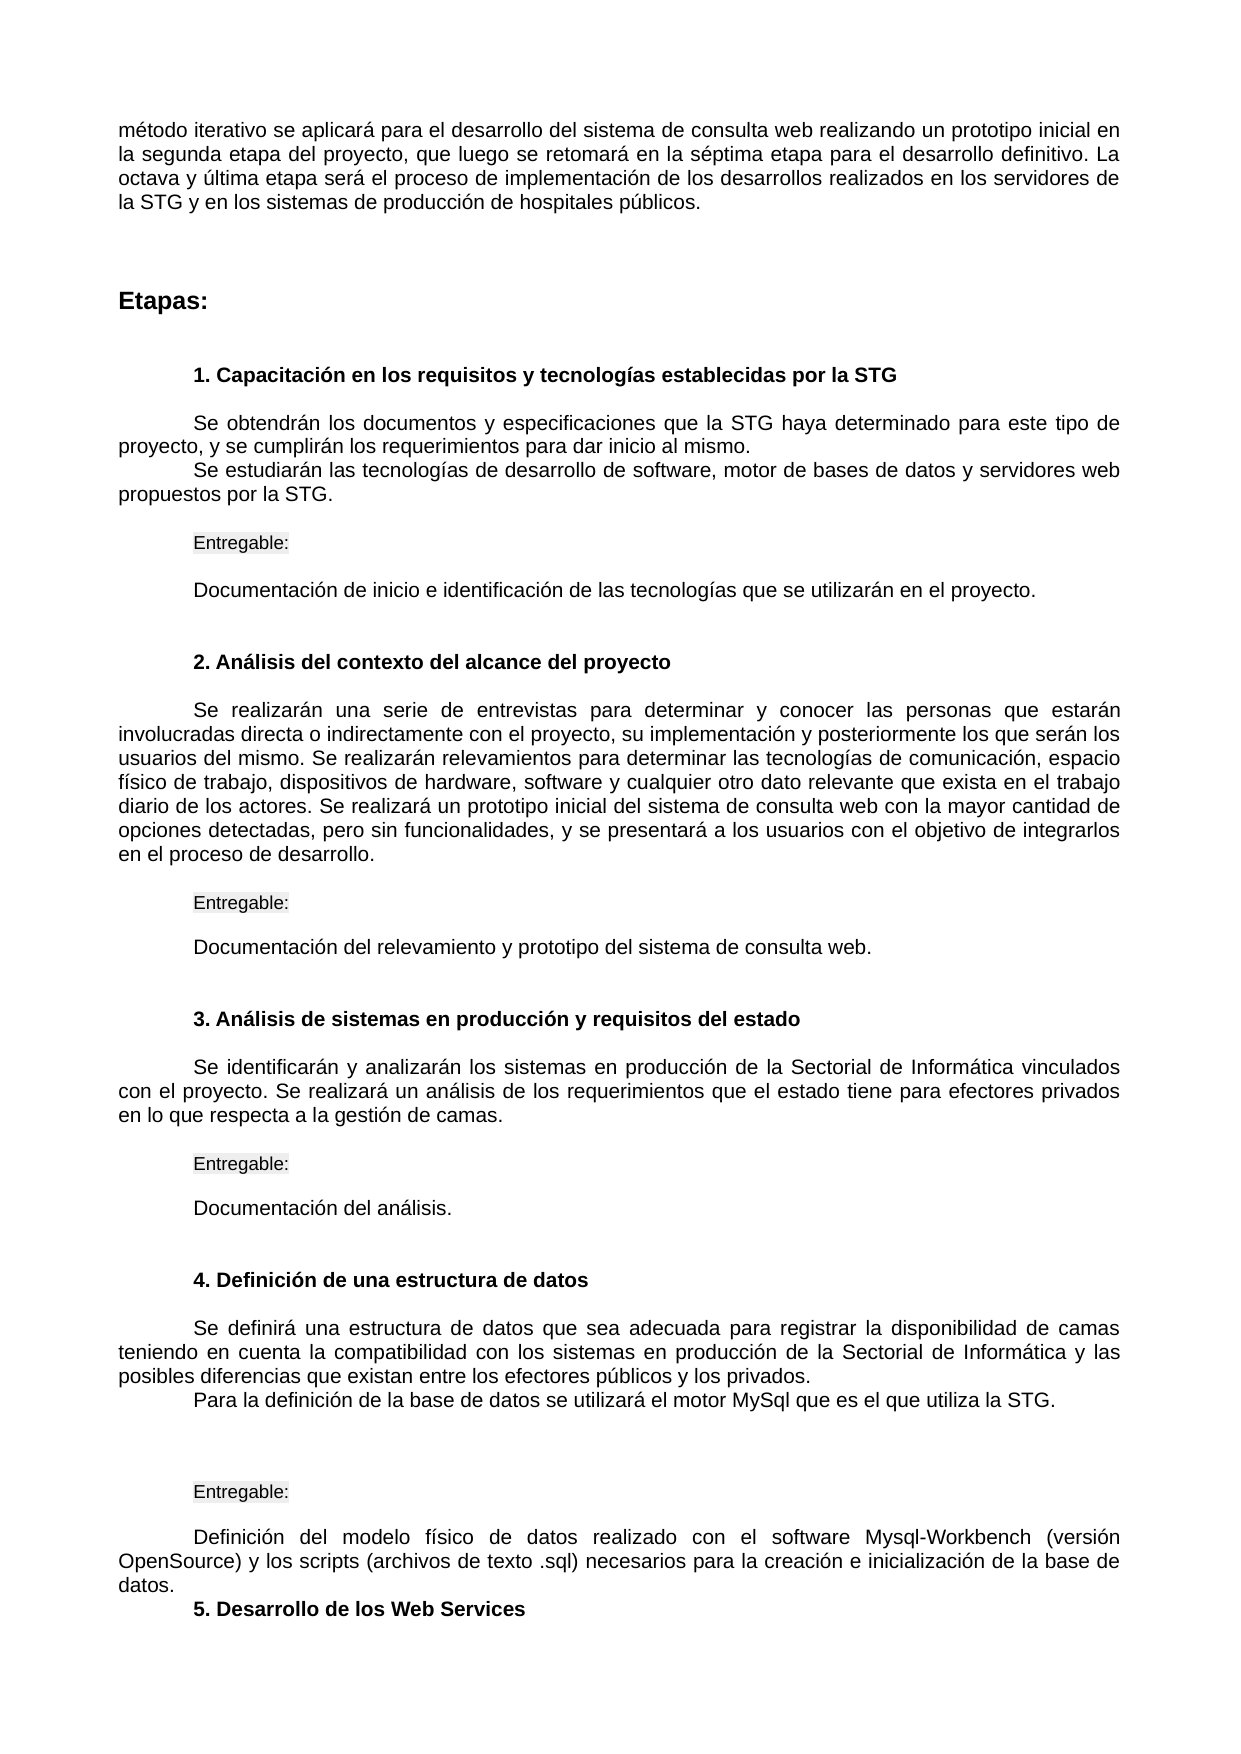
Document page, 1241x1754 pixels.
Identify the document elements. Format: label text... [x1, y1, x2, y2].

text Entregable: [118, 530, 1122, 554]
text Documentación de inicio e identificación de las tecnologías que se utilizarán en el proyecto. [118, 578, 1122, 602]
text Documentación del relevamiento y prototipo del sistema de consulta web. [118, 935, 1122, 959]
text Se identificarán y analizarán los sistemas en producción de la Sectorial de Informática vinculados con el proyecto. Se realizará un análisis de los requerimientos que el estado tiene para efectores privados en lo que respecta a la gestión de camas. [118, 1055, 1122, 1127]
text 3. Análisis de sistemas en producción y requisitos del estado [118, 1007, 1122, 1031]
text método iterativo se aplicará para el desarrollo del sistema de consulta web realizando un prototipo inicial en la segunda etapa del proyecto, que luego se retomará en la séptima etapa para el desarrollo definitivo. La octava y última etapa será el proceso de implementación de los desarrollos realizados en los servidores de la STG y en los sistemas de producción de hospitales públicos. [118, 118, 1122, 214]
text Definición del modelo físico de datos realizado con el software Mysql-Workbench (versión OpenSource) y los scripts (archivos de texto .sql) necesarios para la creación e inicialización de la base de datos. [118, 1524, 1122, 1596]
text Documentación del análisis. [118, 1196, 1122, 1220]
text Entregable: [118, 889, 1122, 913]
text Se definirá una estructura de datos que sea adecuada para registrar la disponibilidad de camas teniendo en cuenta la compatibilidad con los sistemas en producción de la Sectorial de Informática y las posibles diferencias que existan entre los efectores públicos y los privados. [118, 1316, 1122, 1388]
text Entregable: [118, 1151, 1122, 1175]
text Etapas: [118, 286, 1122, 314]
text Se obtendrán los documentos y especificaciones que la STG haya determinado para este tipo de proyecto, y se cumplirán los requerimientos para dar inicio al mismo. [118, 410, 1122, 458]
text Se estudiarán las tecnologías de desarrollo de software, motor de bases de datos y servidores web propuestos por la STG. [118, 458, 1122, 506]
text Para la definición de la base de datos se utilizará el motor MySql que es el que utiliza la STG. [118, 1388, 1122, 1412]
text 4. Definición de una estructura de datos [118, 1268, 1122, 1292]
text Entregable: [118, 1481, 1122, 1503]
text 1. Capacitación en los requisitos y tecnologías establecidas por la STG [118, 362, 1122, 386]
text 2. Análisis del contexto del alcance del proyecto [118, 650, 1122, 674]
text Se realizarán una serie de entrevistas para determinar y conocer las personas que estarán involucradas directa o indirectamente con el proyecto, su implementación y posteriormente los que serán los usuarios del mismo. Se realizarán relevamientos para determinar las tecnologías de comunicación, espacio físico de trabajo, dispositivos de hardware, software y cualquier otro dato relevante que exista en el trabajo diario de los actores. Se realizará un prototipo inicial del sistema de consulta web con la mayor cantidad de opciones detectadas, pero sin funcionalidades, y se presentará a los usuarios con el objetivo de integrarlos en el proceso de desarrollo. [118, 698, 1122, 866]
text 5. Desarrollo de los Web Services [118, 1596, 1122, 1620]
